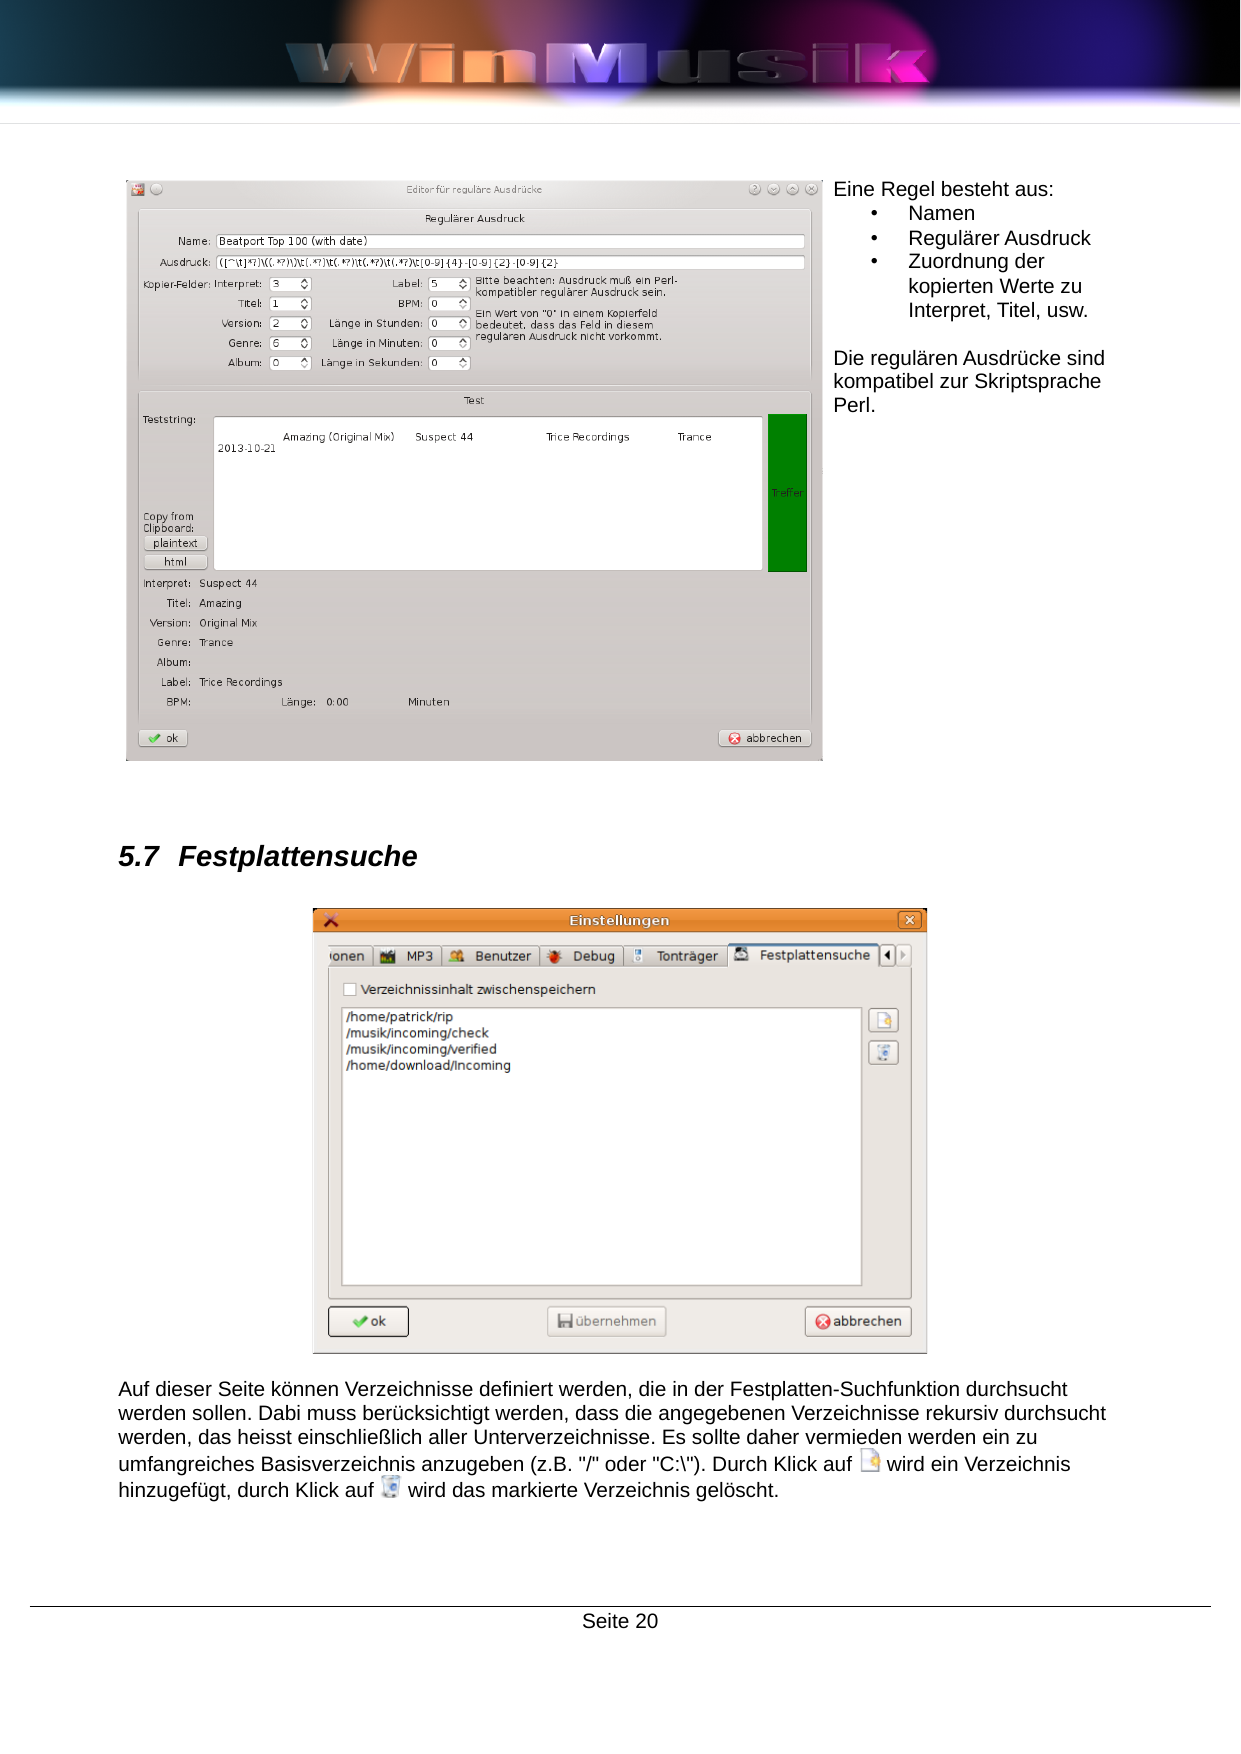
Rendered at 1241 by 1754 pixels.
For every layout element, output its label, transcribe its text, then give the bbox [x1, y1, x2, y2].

table_header Eine Regel besteht aus: Namen Regulärer Ausdruck Zuordnung der kopierten Werte zu Interpret, Titel, usw. Die regulären Ausdrücke sind kompatibel zur Skriptsprache Perl. [828, 172, 1122, 790]
picture [379, 1475, 403, 1498]
picture [858, 1448, 881, 1472]
subtitle Festplattensuche [118, 839, 1122, 872]
picture [126, 180, 823, 761]
table_header [118, 172, 827, 790]
picture [312, 908, 928, 1354]
text Auf dieser Seite können Verzeichnisse definiert werden, die in der Festplatten-Suchfunktion durchsucht werden sollen. Dabi muss berücksichtigt werden, dass die angegebenen Verzeichnisse rekursiv durchsucht werden, das heisst einschließlich aller Unterverzeichnisse. Es sollte daher vermieden werden ein zu umfangreiches Basisverzeichnis anzugeben (z.B. "/" oder "C:\"). Durch Klick auf wird ein Verzeichnis hinzugefügt, durch Klick auf wird das markierte Verzeichnis gelöscht. [118, 1377, 1122, 1502]
